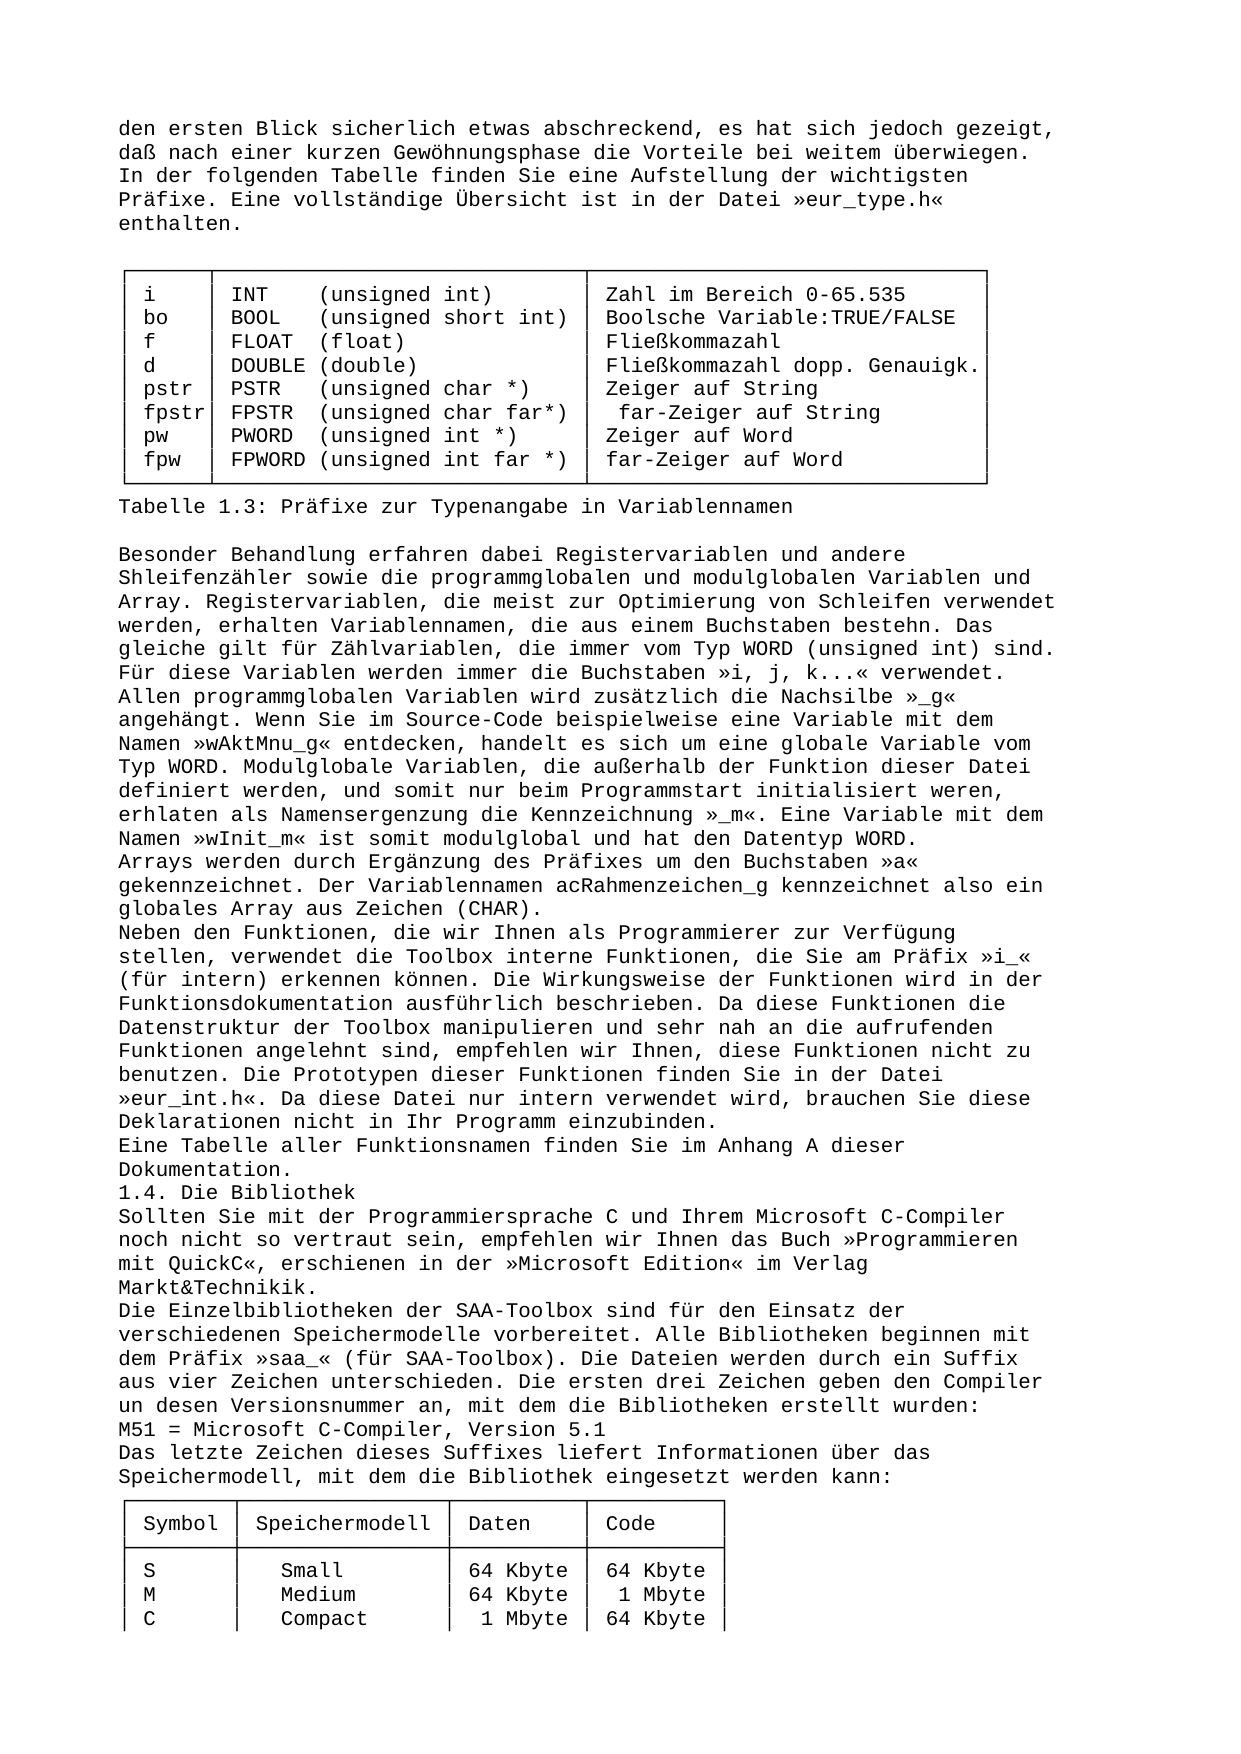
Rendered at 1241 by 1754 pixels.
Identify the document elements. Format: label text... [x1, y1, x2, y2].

text ├────────┼────────────────┼──────────┼──────────┤ [125, 1537, 236, 1547]
text Namen »wAktMnu_g« entdecken, handelt es sich um eine globale Variable vom [118, 733, 1122, 757]
text Neben den Funktionen, die wir Ihnen als Programmierer zur Verfügung [118, 922, 1122, 946]
text Typ WORD. Modulglobale Variablen, die außerhalb der Funktion dieser Datei [118, 757, 1122, 780]
text Tabelle 1.3: Präfixe zur Typenangabe in Variablennamen [118, 496, 1122, 520]
text │ f │ FLOAT (float) │ Fließkommazahl │ [987, 331, 1122, 354]
text benutzen. Die Prototypen dieser Funktionen finden Sie in der Datei [118, 1064, 1122, 1088]
text │ d │ DOUBLE (double) │ Fließkommazahl dopp. Genauigk.│ [118, 354, 1122, 378]
text globales Array aus Zeichen (CHAR). [118, 898, 1122, 922]
text mit QuickC«, erschienen in der »Microsoft Edition« im Verlag [118, 1253, 1122, 1277]
text aus vier Zeichen unterschieden. Die ersten drei Zeichen geben den Compiler [118, 1371, 1122, 1395]
text Arrays werden durch Ergänzung des Präfixes um den Buchstaben »a« [118, 851, 1122, 875]
text un desen Versionsnummer an, mit dem die Bibliotheken erstellt wurden: [118, 1395, 1122, 1419]
text │ f │ FLOAT (float) │ Fließkommazahl │ [125, 331, 211, 354]
text verschiedenen Speichermodelle vorbereitet. Alle Bibliotheken beginnen mit [118, 1324, 1122, 1348]
text │ f │ FLOAT (float) │ Fließkommazahl │ [212, 331, 586, 354]
text └──────┴─────────────────────────────┴───────────────────────────────┘ [118, 473, 1122, 496]
text Deklarationen nicht in Ihr Programm einzubinden. [118, 1111, 1122, 1135]
text Funktionen angelehnt sind, empfehlen wir Ihnen, diese Funktionen nicht zu [118, 1040, 1122, 1064]
text │ fpstr│ FPSTR (unsigned char far*) │ far-Zeiger auf String │ [125, 402, 211, 426]
text definiert werden, und somit nur beim Programmstart initialisiert weren, [118, 780, 1122, 804]
text enthalten. ┌──────┬─────────────────────────────┬───────────────────────────────┐ │ i │ INT (unsigned int) │ Zahl im Bereich 0-65.535 │ [118, 213, 1122, 307]
text │ M │ Medium │ 64 Kbyte │ 1 Mbyte │ [118, 1584, 1122, 1608]
text dem Präfix »saa_« (für SAA-Toolbox). Die Dateien werden durch ein Suffix [118, 1348, 1122, 1371]
text Speichermodell, mit dem die Bibliothek eingesetzt werden kann: [118, 1466, 1122, 1489]
text Sollten Sie mit der Programmiersprache C und Ihrem Microsoft C-Compiler [118, 1206, 1122, 1229]
text 1.4. Die Bibliothek [118, 1182, 1122, 1206]
text │ f │ FLOAT (float) │ Fließkommazahl │ [587, 331, 986, 354]
text │ Symbol │ Speichermodell │ Daten │ Code │ [118, 1513, 1122, 1537]
text ├────────┼────────────────┼──────────┼──────────┤ [237, 1537, 449, 1547]
text stellen, verwendet die Toolbox interne Funktionen, die Sie am Präfix »i_« [118, 946, 1122, 969]
text │ S │ Small │ 64 Kbyte │ 64 Kbyte │ [118, 1561, 1122, 1584]
text │ C │ Compact │ 1 Mbyte │ 64 Kbyte │ [587, 1608, 724, 1631]
text Für diese Variablen werden immer die Buchstaben »i, j, k...« verwendet. [118, 662, 1122, 686]
text Das letzte Zeichen dieses Suffixes liefert Informationen über das [118, 1442, 1122, 1466]
text gleiche gilt für Zählvariablen, die immer vom Typ WORD (unsigned int) sind. [118, 638, 1122, 662]
text Die Einzelbibliotheken der SAA-Toolbox sind für den Einsatz der [118, 1300, 1122, 1324]
text │ fpstr│ FPSTR (unsigned char far*) │ far-Zeiger auf String │ [212, 402, 586, 426]
text ├────────┼────────────────┼──────────┼──────────┤ [450, 1548, 586, 1561]
text ├────────┼────────────────┼──────────┼──────────┤ [237, 1548, 449, 1561]
text ┌────────┬────────────────┬──────────┬──────────┐ [118, 1489, 1122, 1513]
text │ fpstr│ FPSTR (unsigned char far*) │ far-Zeiger auf String │ [987, 402, 1122, 426]
text Funktionsdokumentation ausführlich beschrieben. Da diese Funktionen die [118, 993, 1122, 1017]
text Datenstruktur der Toolbox manipulieren und sehr nah an die aufrufenden [118, 1017, 1122, 1040]
text M51 = Microsoft C-Compiler, Version 5.1 [118, 1419, 1122, 1442]
text Besonder Behandlung erfahren dabei Registervariablen und andere [118, 544, 1122, 567]
text │ bo │ BOOL (unsigned short int) │ Boolsche Variable:TRUE/FALSE │ [118, 307, 1122, 331]
text │ fpstr│ FPSTR (unsigned char far*) │ far-Zeiger auf String │ [587, 402, 986, 426]
text │ fpw │ FPWORD (unsigned int far *) │ far-Zeiger auf Word │ [118, 449, 1122, 473]
text (für intern) erkennen können. Die Wirkungsweise der Funktionen wird in der [118, 969, 1122, 993]
text Allen programmglobalen Variablen wird zusätzlich die Nachsilbe »_g« [118, 686, 1122, 709]
text Namen »wInit_m« ist somit modulglobal und hat den Datentyp WORD. [118, 827, 1122, 851]
text ├────────┼────────────────┼──────────┼──────────┤ [450, 1537, 586, 1547]
text Dokumentation. [118, 1158, 1122, 1182]
text den ersten Blick sicherlich etwas abschreckend, es hat sich jedoch gezeigt, [118, 118, 1122, 142]
text Shleifenzähler sowie die programmglobalen und modulglobalen Variablen und [118, 567, 1122, 591]
text ├────────┼────────────────┼──────────┼──────────┤ [725, 1537, 1122, 1561]
text noch nicht so vertraut sein, empfehlen wir Ihnen das Buch »Programmieren [118, 1229, 1122, 1253]
text werden, erhalten Variablennamen, die aus einem Buchstaben bestehn. Das [118, 615, 1122, 638]
text »eur_int.h«. Da diese Datei nur intern verwendet wird, brauchen Sie diese [118, 1088, 1122, 1111]
text ├────────┼────────────────┼──────────┼──────────┤ [125, 1548, 236, 1561]
text ├────────┼────────────────┼──────────┼──────────┤ [587, 1537, 724, 1547]
text │ C │ Compact │ 1 Mbyte │ 64 Kbyte │ [237, 1608, 449, 1631]
text gekennzeichnet. Der Variablennamen acRahmenzeichen_g kennzeichnet also ein [118, 875, 1122, 898]
text Array. Registervariablen, die meist zur Optimierung von Schleifen verwendet [118, 591, 1122, 615]
text Präfixe. Eine vollständige Übersicht ist in der Datei »eur_type.h« [118, 189, 1122, 213]
text daß nach einer kurzen Gewöhnungsphase die Vorteile bei weitem überwiegen. [118, 142, 1122, 165]
text erhlaten als Namensergenzung die Kennzeichnung »_m«. Eine Variable mit dem [118, 804, 1122, 827]
text │ pstr │ PSTR (unsigned char *) │ Zeiger auf String │ [118, 378, 1122, 402]
text ├────────┼────────────────┼──────────┼──────────┤ [587, 1548, 724, 1561]
text angehängt. Wenn Sie im Source-Code beispielweise eine Variable mit dem [118, 709, 1122, 733]
text │ C │ Compact │ 1 Mbyte │ 64 Kbyte │ [450, 1608, 586, 1631]
text │ C │ Compact │ 1 Mbyte │ 64 Kbyte │ [125, 1608, 236, 1631]
text In der folgenden Tabelle finden Sie eine Aufstellung der wichtigsten [118, 165, 1122, 189]
text │ pw │ PWORD (unsigned int *) │ Zeiger auf Word │ [118, 426, 1122, 449]
text Eine Tabelle aller Funktionsnamen finden Sie im Anhang A dieser [118, 1135, 1122, 1158]
text │ C │ Compact │ 1 Mbyte │ 64 Kbyte │ [725, 1608, 1122, 1631]
text Markt&Technikik. [118, 1277, 1122, 1300]
